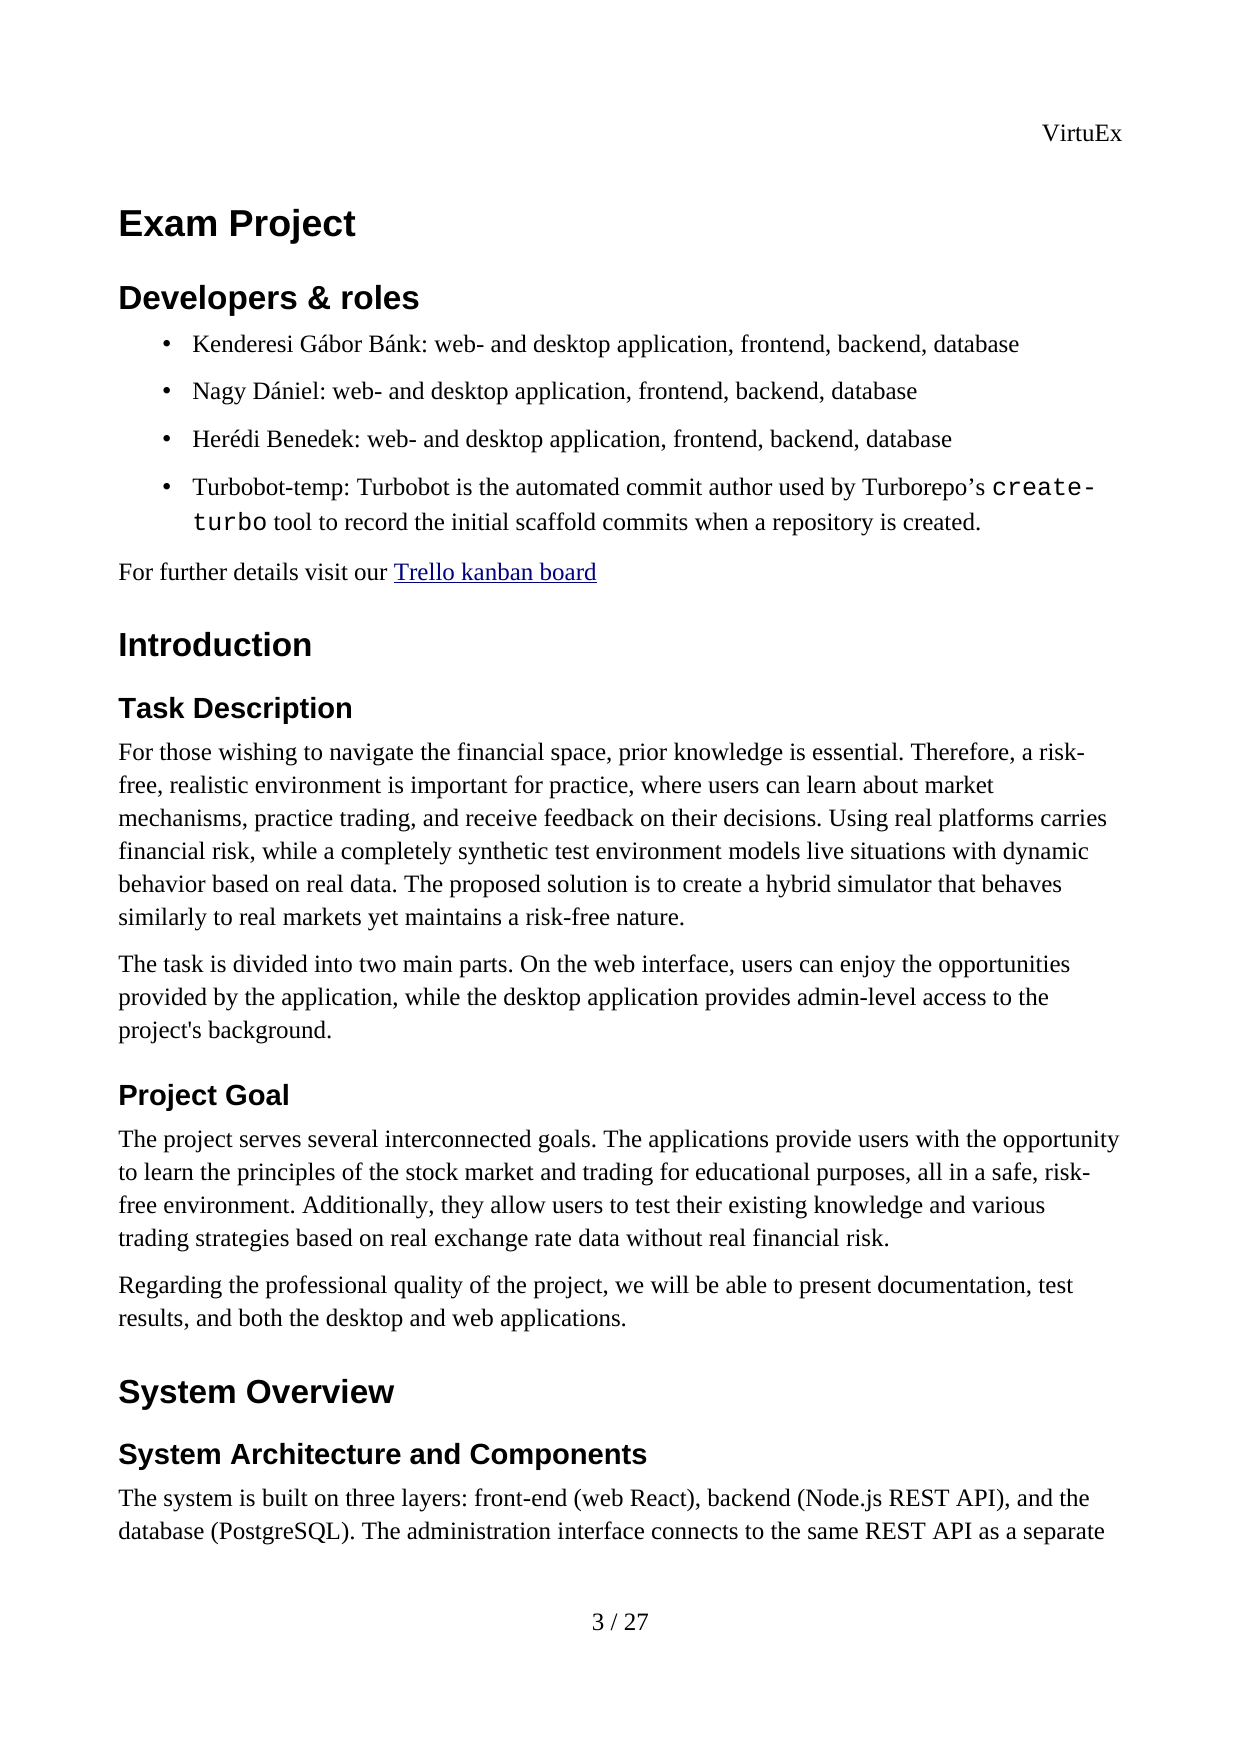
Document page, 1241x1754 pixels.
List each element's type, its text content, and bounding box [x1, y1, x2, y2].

subtitle Introduction [118, 625, 1122, 663]
list Herédi Benedek: web- and desktop application, frontend, backend, database [162, 424, 1122, 453]
list Kenderesi Gábor Bánk: web- and desktop application, frontend, backend, database [162, 329, 1122, 357]
text Regarding the professional quality of the project, we will be able to present documentation, test results, and both the desktop and web applications. [118, 1270, 1122, 1332]
text For further details visit our Trello kanban board [118, 557, 1122, 585]
subtitle System Architecture and Components [118, 1437, 1122, 1471]
subtitle Exam Project [118, 201, 1122, 244]
list Turbobot-temp: Turbobot is the automated commit author used by Turborepo’s create-turbo tool to record the initial scaffold commits when a repository is created. [162, 472, 1122, 537]
text The task is divided into two main parts. On the web interface, users can enjoy the opportunities provided by the application, while the desktop application provides admin-level access to the project's background. [118, 949, 1122, 1044]
list Nagy Dániel: web- and desktop application, frontend, backend, database [162, 376, 1122, 405]
text The project serves several interconnected goals. The applications provide users with the opportunity to learn the principles of the stock market and trading for educational purposes, all in a safe, risk-free environment. Additionally, they allow users to test their existing knowledge and various trading strategies based on real exchange rate data without real financial risk. [118, 1124, 1122, 1251]
subtitle Task Description [118, 691, 1122, 724]
text For those wishing to navigate the financial space, prior knowledge is essential. Therefore, a risk-free, realistic environment is important for practice, where users can learn about market mechanisms, practice trading, and receive feedback on their decisions. Using real platforms carries financial risk, while a completely synthetic test environment models live situations with dynamic behavior based on real data. The proposed solution is to create a hybrid simulator that behaves similarly to real markets yet maintains a risk-free nature. [118, 737, 1122, 931]
subtitle Developers & roles [118, 278, 1122, 316]
text The system is built on three layers: front-end (web React), backend (Node.js REST API), and the database (PostgreSQL). The administration interface connects to the same REST API as a separate [118, 1483, 1122, 1545]
subtitle Project Goal [118, 1078, 1122, 1111]
subtitle System Overview [118, 1372, 1122, 1410]
